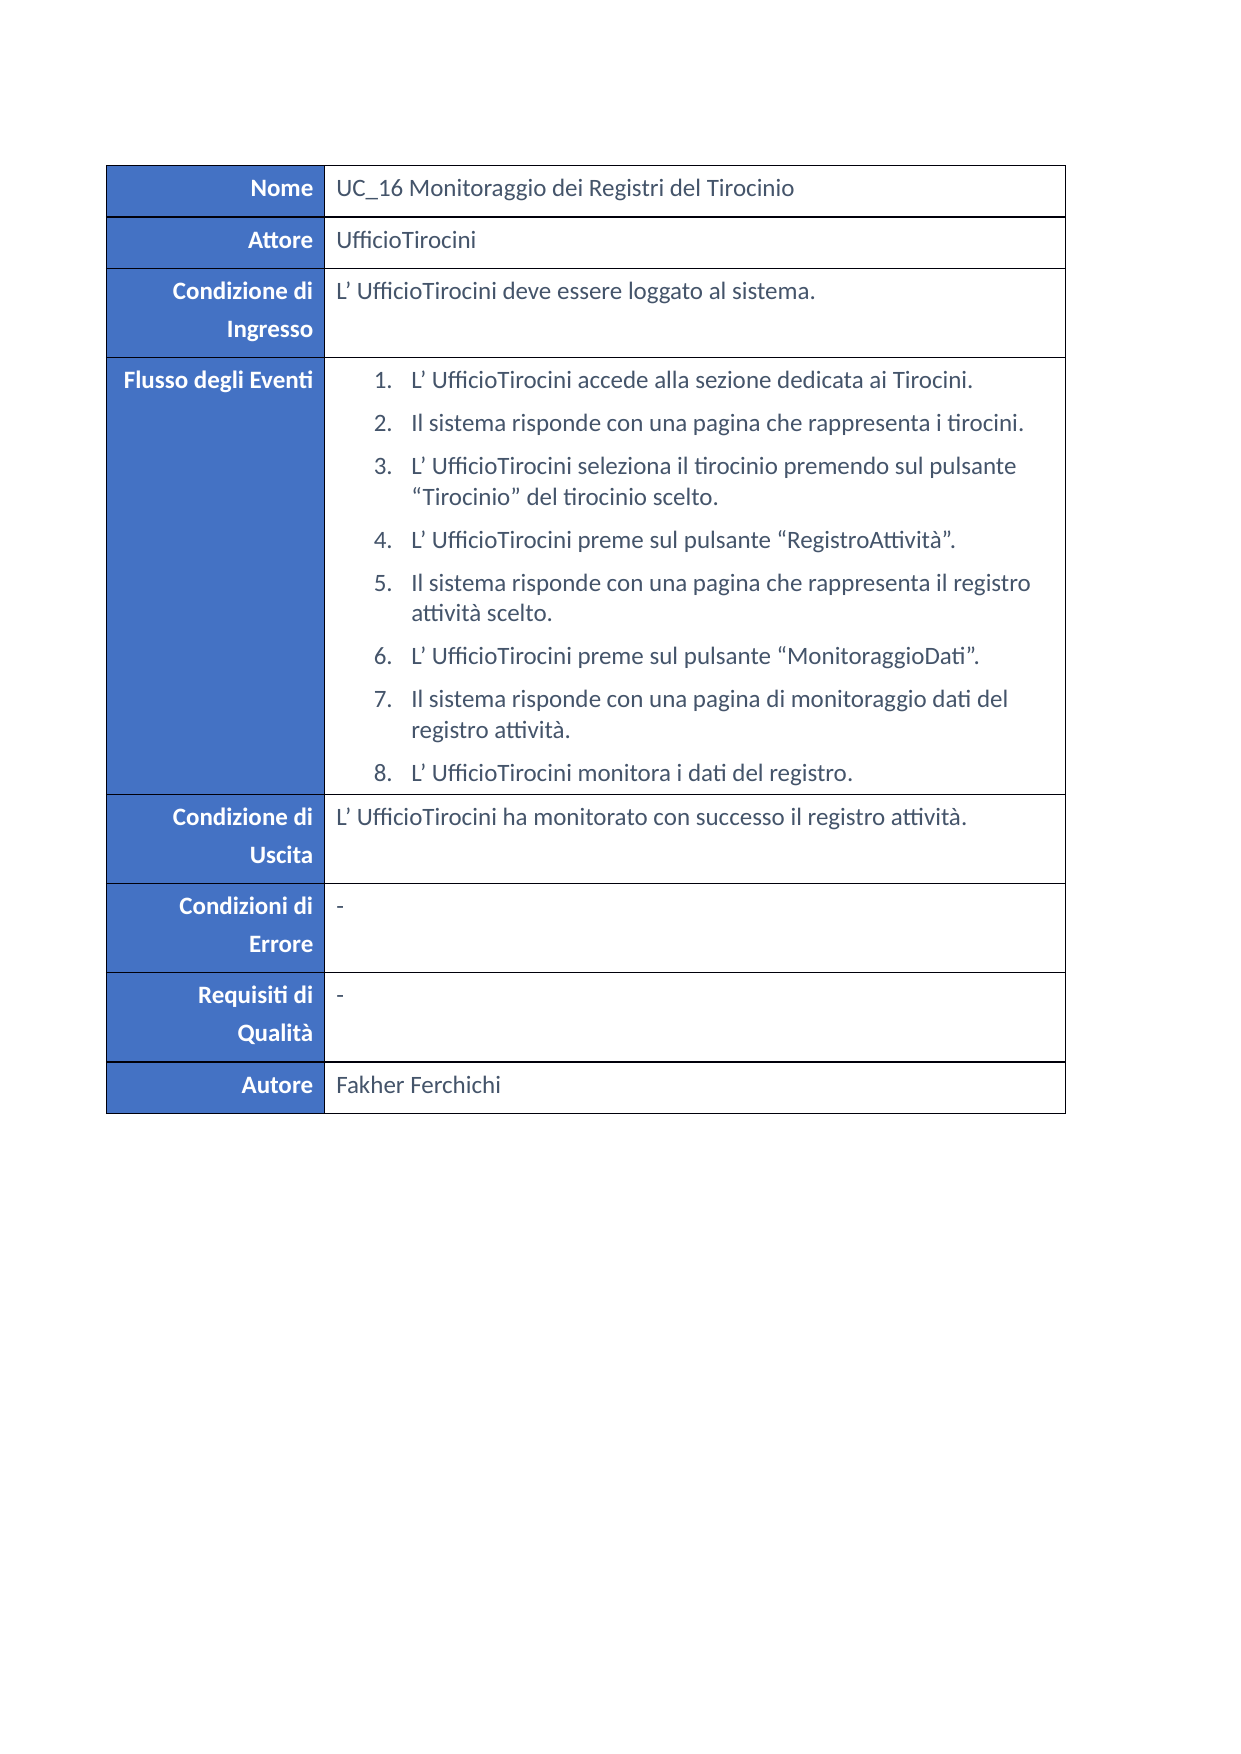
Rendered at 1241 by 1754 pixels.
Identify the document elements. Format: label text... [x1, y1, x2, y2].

table_cell L’ UfficioTirocini ha monitorato con successo il registro attività. [325, 795, 1065, 883]
table_cell UfficioTirocini [325, 218, 1065, 268]
table_cell L’ UfficioTirocini accede alla sezione dedicata ai Tirocini. Il sistema risponde con una pagina che rappresenta i tirocini. L’ UfficioTirocini seleziona il tirocinio premendo sul pulsante “Tirocinio” del tirocinio scelto. L’ UfficioTirocini preme sul pulsante “RegistroAttività”. Il sistema risponde con una pagina che rappresenta il registro attività scelto. L’ UfficioTirocini preme sul pulsante “MonitoraggioDati”. Il sistema risponde con una pagina di monitoraggio dati del registro attività. L’ UfficioTirocini monitora i dati del registro. [325, 358, 1065, 794]
table_cell Condizione di Ingresso [107, 269, 324, 357]
table_cell Requisiti di Qualità [107, 973, 324, 1061]
table_cell Autore [107, 1063, 324, 1113]
table_cell - [325, 973, 1065, 1061]
table_cell Condizione di Uscita [107, 795, 324, 883]
table_cell Attore [107, 218, 324, 268]
table_cell L’ UfficioTirocini deve essere loggato al sistema. [325, 269, 1065, 357]
table_cell Condizioni di Errore [107, 884, 324, 972]
table_cell Flusso degli Eventi [107, 358, 324, 794]
table_cell Fakher Ferchichi [325, 1063, 1065, 1113]
table_cell - [325, 884, 1065, 972]
table_header Nome [107, 166, 324, 216]
table_header UC_16 Monitoraggio dei Registri del Tirocinio [325, 166, 1065, 216]
